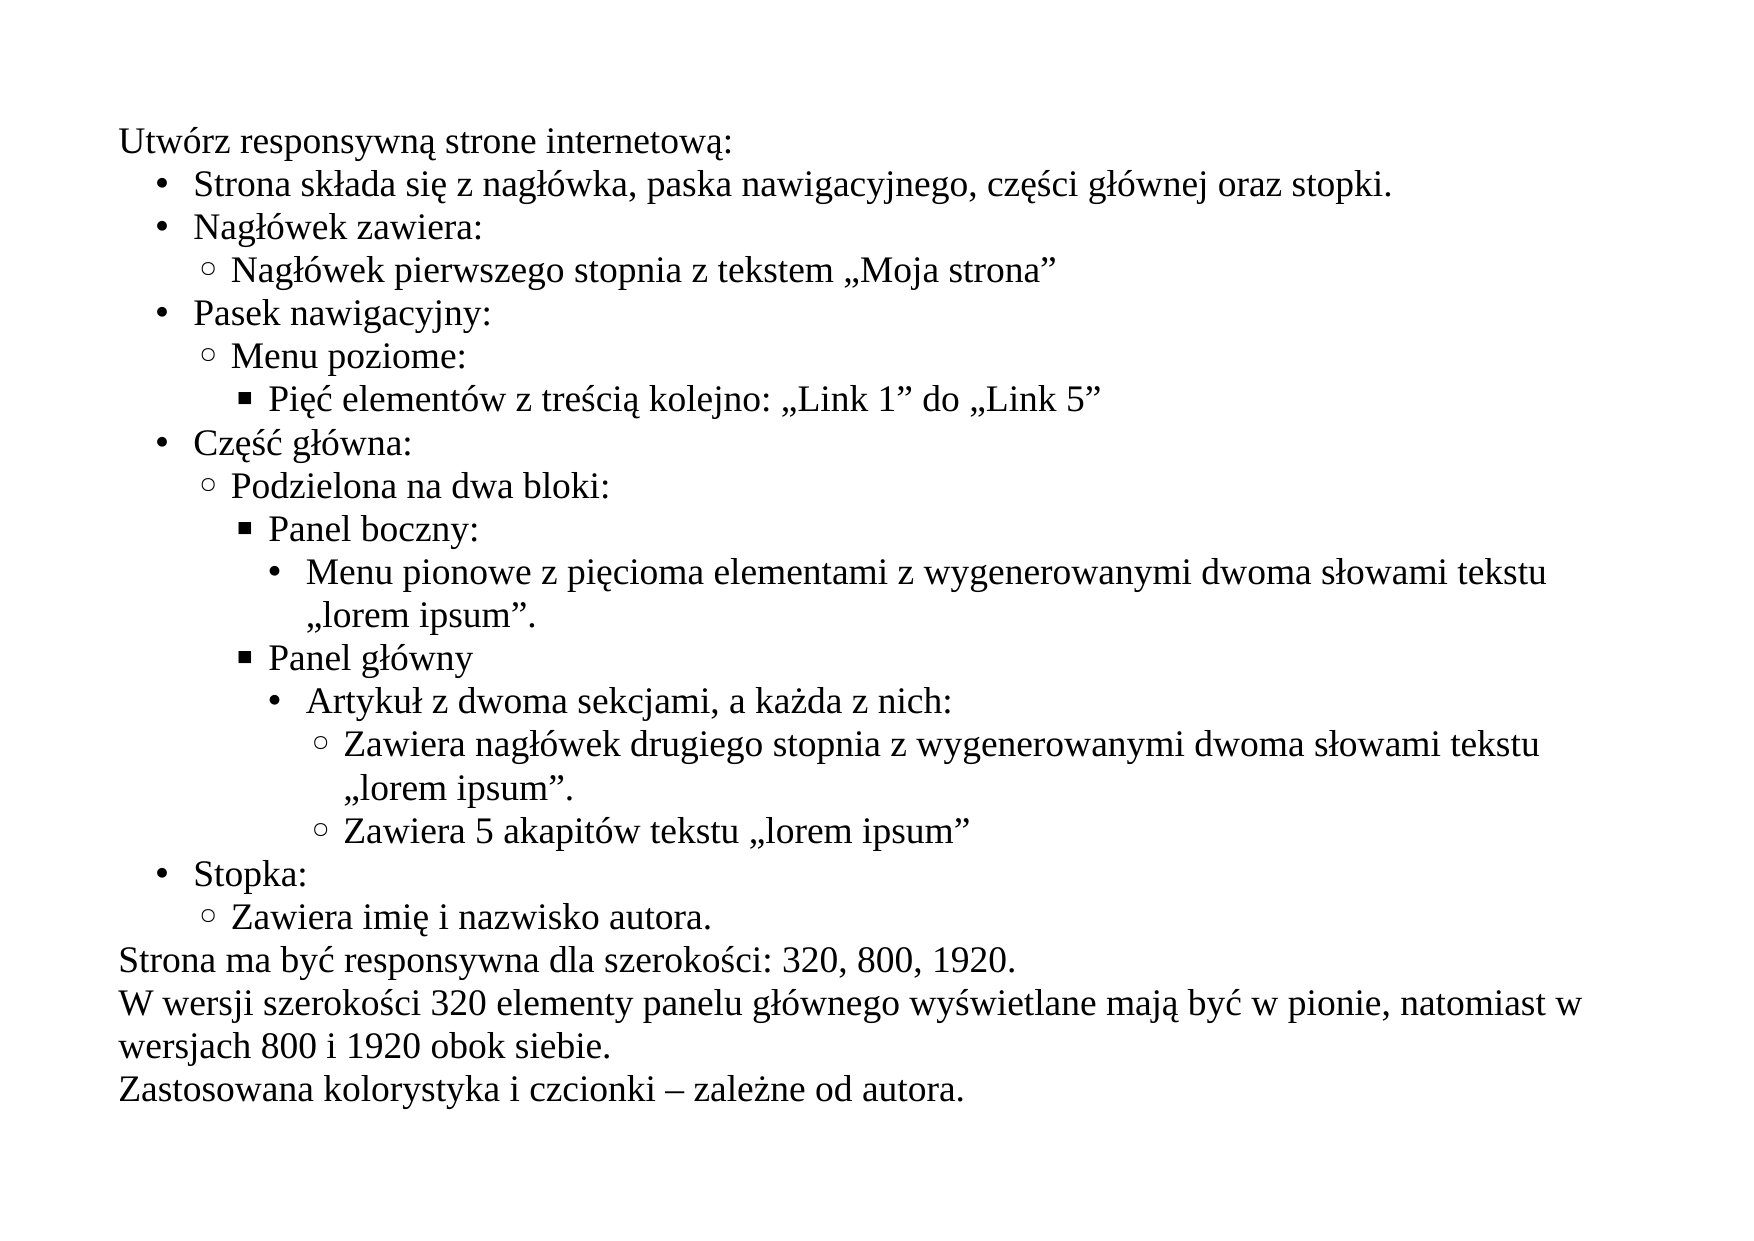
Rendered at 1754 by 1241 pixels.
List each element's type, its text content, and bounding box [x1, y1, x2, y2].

list Część główna: [156, 420, 1636, 463]
list Strona składa się z nagłówka, paska nawigacyjnego, części głównej oraz stopki. [156, 161, 1636, 204]
list Panel główny [231, 636, 1636, 679]
text Strona ma być responsywna dla szerokości: 320, 800, 1920. [118, 937, 1636, 981]
text Utwórz responsywną strone internetową: [118, 118, 1636, 161]
list Menu poziome: [193, 334, 1636, 377]
list Zawiera nagłówek drugiego stopnia z wygenerowanymi dwoma słowami tekstu „lorem ipsum”. [306, 722, 1636, 808]
list Pięć elementów z treścią kolejno: „Link 1” do „Link 5” [231, 377, 1636, 420]
list Menu pionowe z pięcioma elementami z wygenerowanymi dwoma słowami tekstu „lorem ipsum”. [268, 549, 1636, 636]
list Pasek nawigacyjny: [156, 291, 1636, 334]
list Podzielona na dwa bloki: [193, 463, 1636, 506]
list Stopka: [156, 851, 1636, 894]
list Nagłówek pierwszego stopnia z tekstem „Moja strona” [193, 247, 1636, 291]
text Zastosowana kolorystyka i czcionki – zależne od autora. [118, 1067, 1636, 1110]
text W wersji szerokości 320 elementy panelu głównego wyświetlane mają być w pionie, natomiast w wersjach 800 i 1920 obok siebie. [118, 981, 1636, 1067]
list Zawiera 5 akapitów tekstu „lorem ipsum” [306, 808, 1636, 851]
list Zawiera imię i nazwisko autora. [193, 894, 1636, 937]
list Artykuł z dwoma sekcjami, a każda z nich: [268, 679, 1636, 722]
list Panel boczny: [231, 506, 1636, 549]
list Nagłówek zawiera: [156, 204, 1636, 247]
